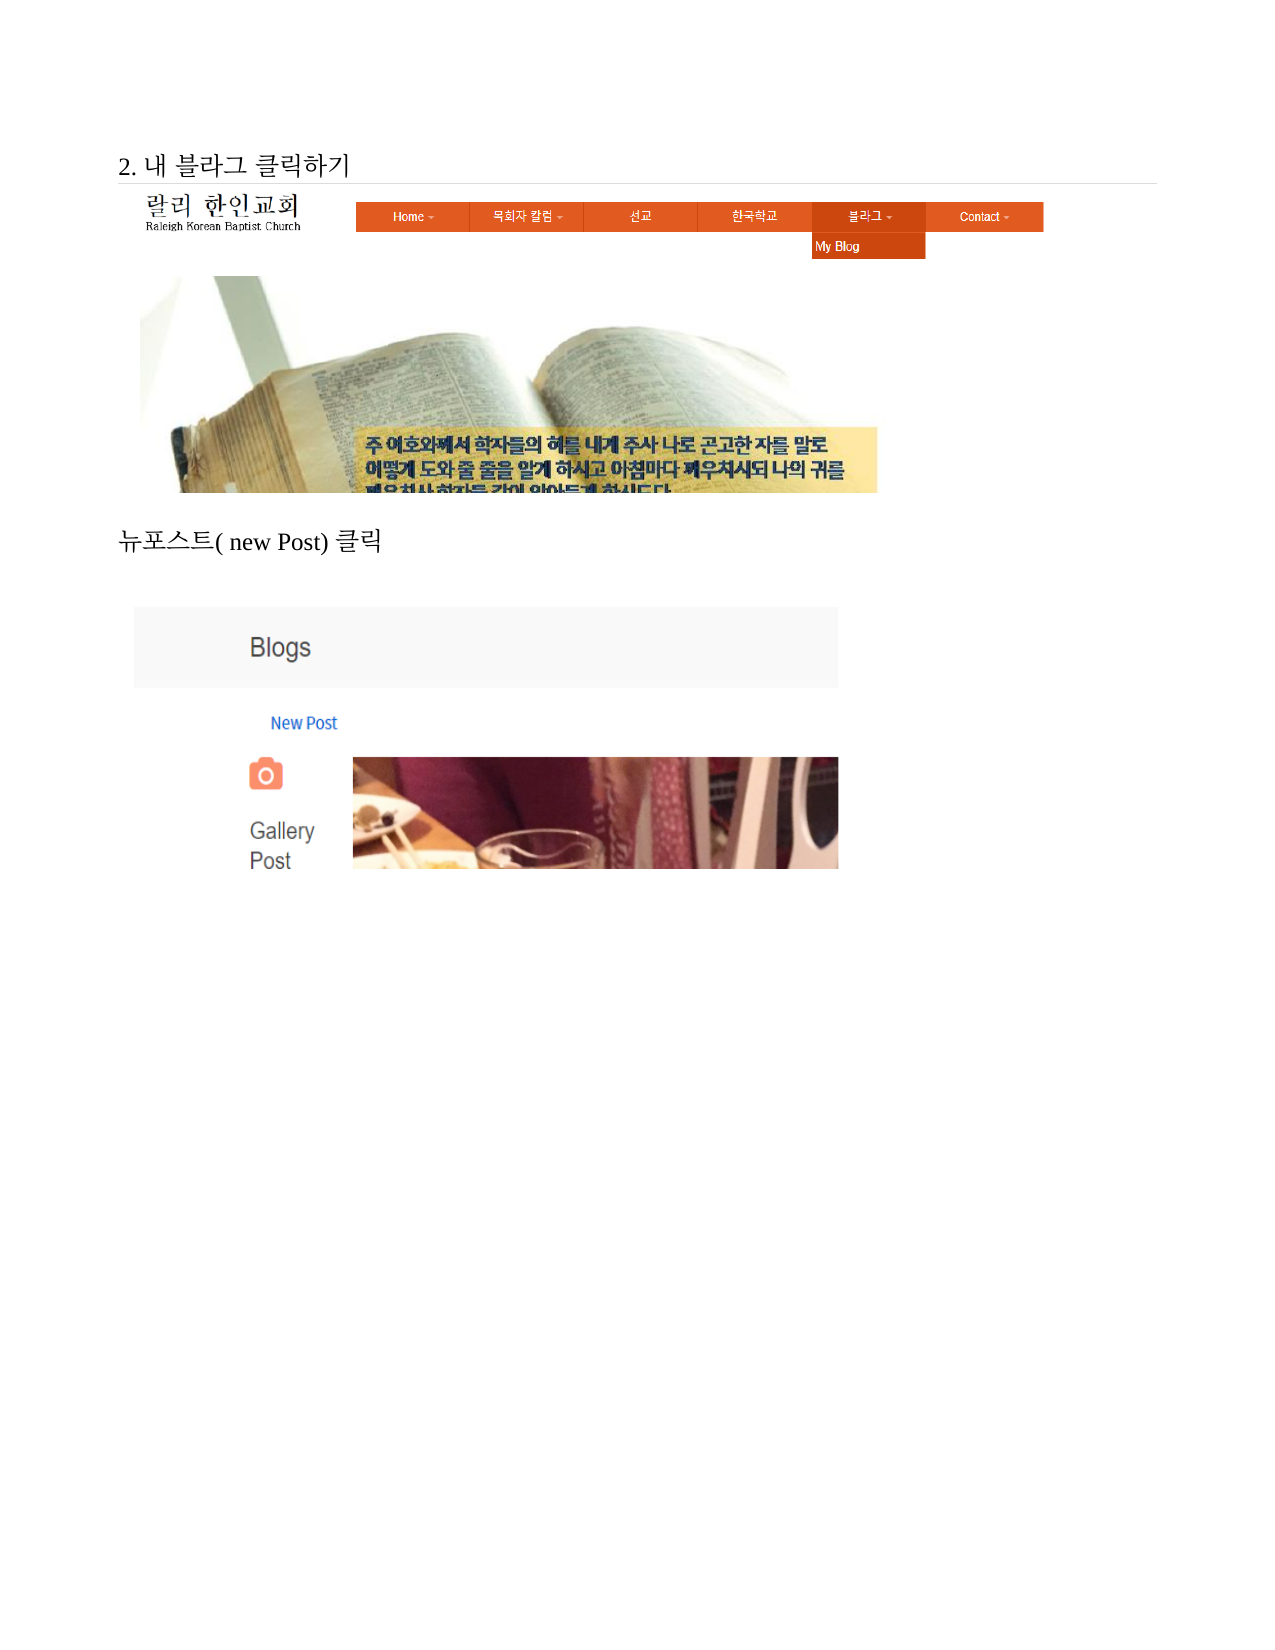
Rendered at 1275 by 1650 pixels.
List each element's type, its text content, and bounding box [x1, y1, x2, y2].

text 2. 내 블라그 클릭하기 [118, 147, 1157, 182]
text 뉴포스트( new Post) 클릭 [118, 521, 1157, 557]
picture [133, 599, 839, 869]
